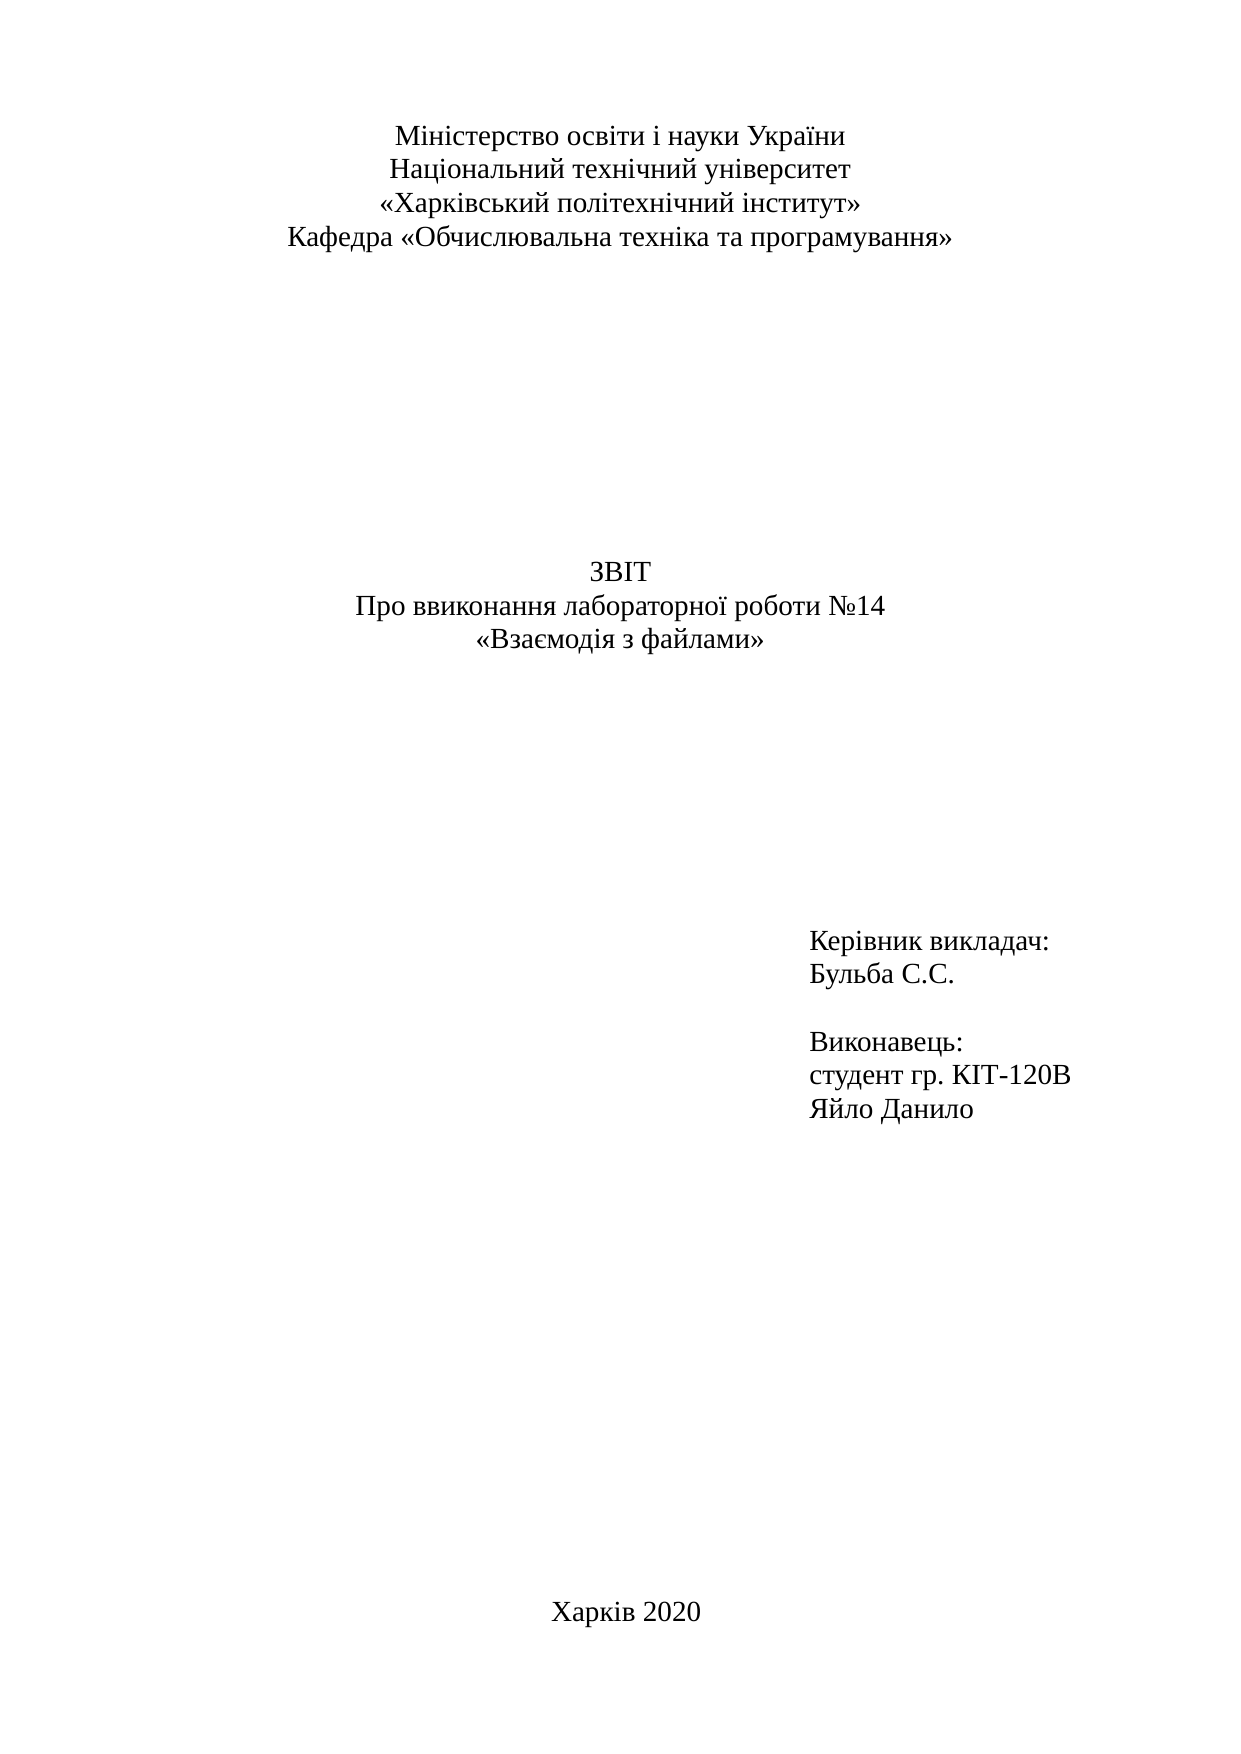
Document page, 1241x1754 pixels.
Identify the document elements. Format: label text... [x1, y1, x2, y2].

text Кафедра «Обчислювальна техніка та програмування» [118, 219, 1122, 252]
text «Взаємодія з файлами» [118, 621, 1122, 655]
text Міністерство освіти і науки України [118, 118, 1122, 152]
text студент гр. КІТ-120В [809, 1057, 1122, 1091]
text Про ввиконання лабораторної роботи №14 [118, 588, 1122, 621]
text Виконавець: [809, 1024, 1122, 1057]
text Бульба С.С. [809, 957, 1122, 990]
text Керівник викладач: [809, 923, 1122, 957]
text «Харківський політехнічний інститут» [118, 185, 1122, 219]
text Національний технічний університет [118, 152, 1122, 185]
text Яйло Данило [809, 1091, 1122, 1124]
text ЗВІТ [118, 554, 1122, 588]
text Харків 2020 [130, 1594, 1122, 1627]
